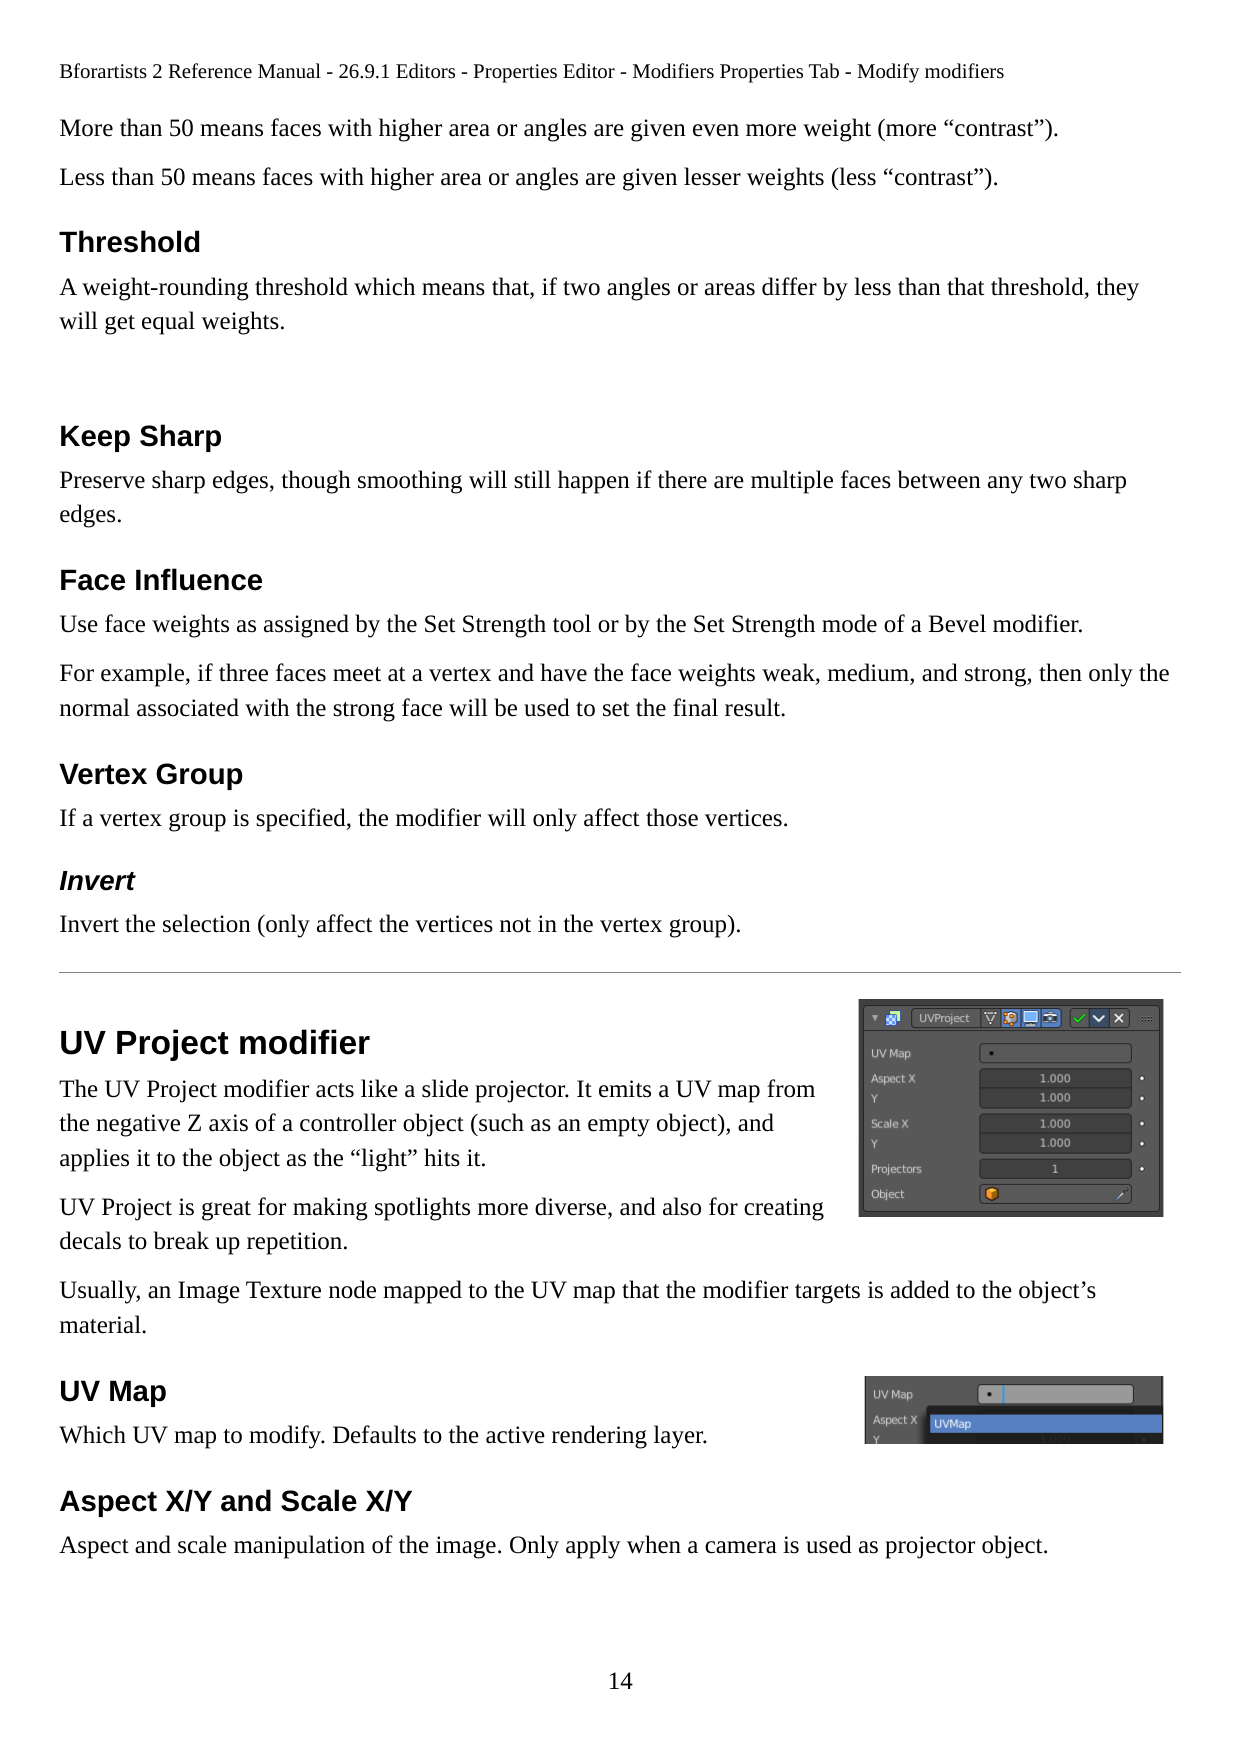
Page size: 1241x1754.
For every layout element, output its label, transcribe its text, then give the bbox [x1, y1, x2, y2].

text More than 50 means faces with higher area or angles are given even more weight (more “contrast”). [59, 113, 1181, 141]
subtitle Invert [59, 864, 1181, 896]
picture [864, 1376, 1164, 1444]
subtitle Aspect X/Y and Scale X/Y [59, 1483, 1181, 1517]
picture [858, 999, 1164, 1217]
text Use face weights as assigned by the Set Strength tool or by the Set Strength mode of a Bevel modifier. [59, 609, 1181, 638]
text Aspect and scale manipulation of the image. Only apply when a camera is used as projector object. [59, 1530, 1181, 1558]
subtitle Vertex Group [59, 757, 1181, 790]
text Invert the selection (only affect the vertices not in the vertex group). [59, 909, 1181, 937]
text Less than 50 means faces with higher area or angles are given lesser weights (less “contrast”). [59, 162, 1181, 190]
subtitle Face Influence [59, 563, 1181, 597]
subtitle Threshold [59, 225, 1181, 259]
subtitle Keep Sharp [59, 419, 1181, 452]
subtitle [1164, 1023, 1181, 1061]
text Which UV map to modify. Defaults to the active rendering layer. [59, 1420, 1181, 1449]
text The UV Project modifier acts like a slide projector. It emits a UV map from the negative Z axis of a controller object (such as an empty object), and applies it to the object as the “light” hits it. [59, 1074, 858, 1172]
text Usually, an Image Texture node mapped to the UV map that the modifier targets is added to the object’s material. [59, 1276, 1181, 1339]
subtitle UV Project modifier [59, 1023, 858, 1061]
text For example, if three faces meet at a vertex and have the face weights weak, medium, and strong, then only the normal associated with the strong face will be used to set the final result. [59, 658, 1181, 722]
text A weight-rounding threshold which means that, if two angles or areas differ by less than that threshold, they will get equal weights. [59, 272, 1181, 335]
subtitle UV Map [59, 1374, 1181, 1407]
text UV Project is great for making spotlights more diverse, and also for creating decals to break up repetition. [59, 1192, 1181, 1255]
text If a vertex group is specified, the modifier will only affect those vertices. [59, 803, 1181, 832]
text Preserve sharp edges, though smoothing will still happen if there are multiple faces between any two sharp edges. [59, 465, 1181, 528]
